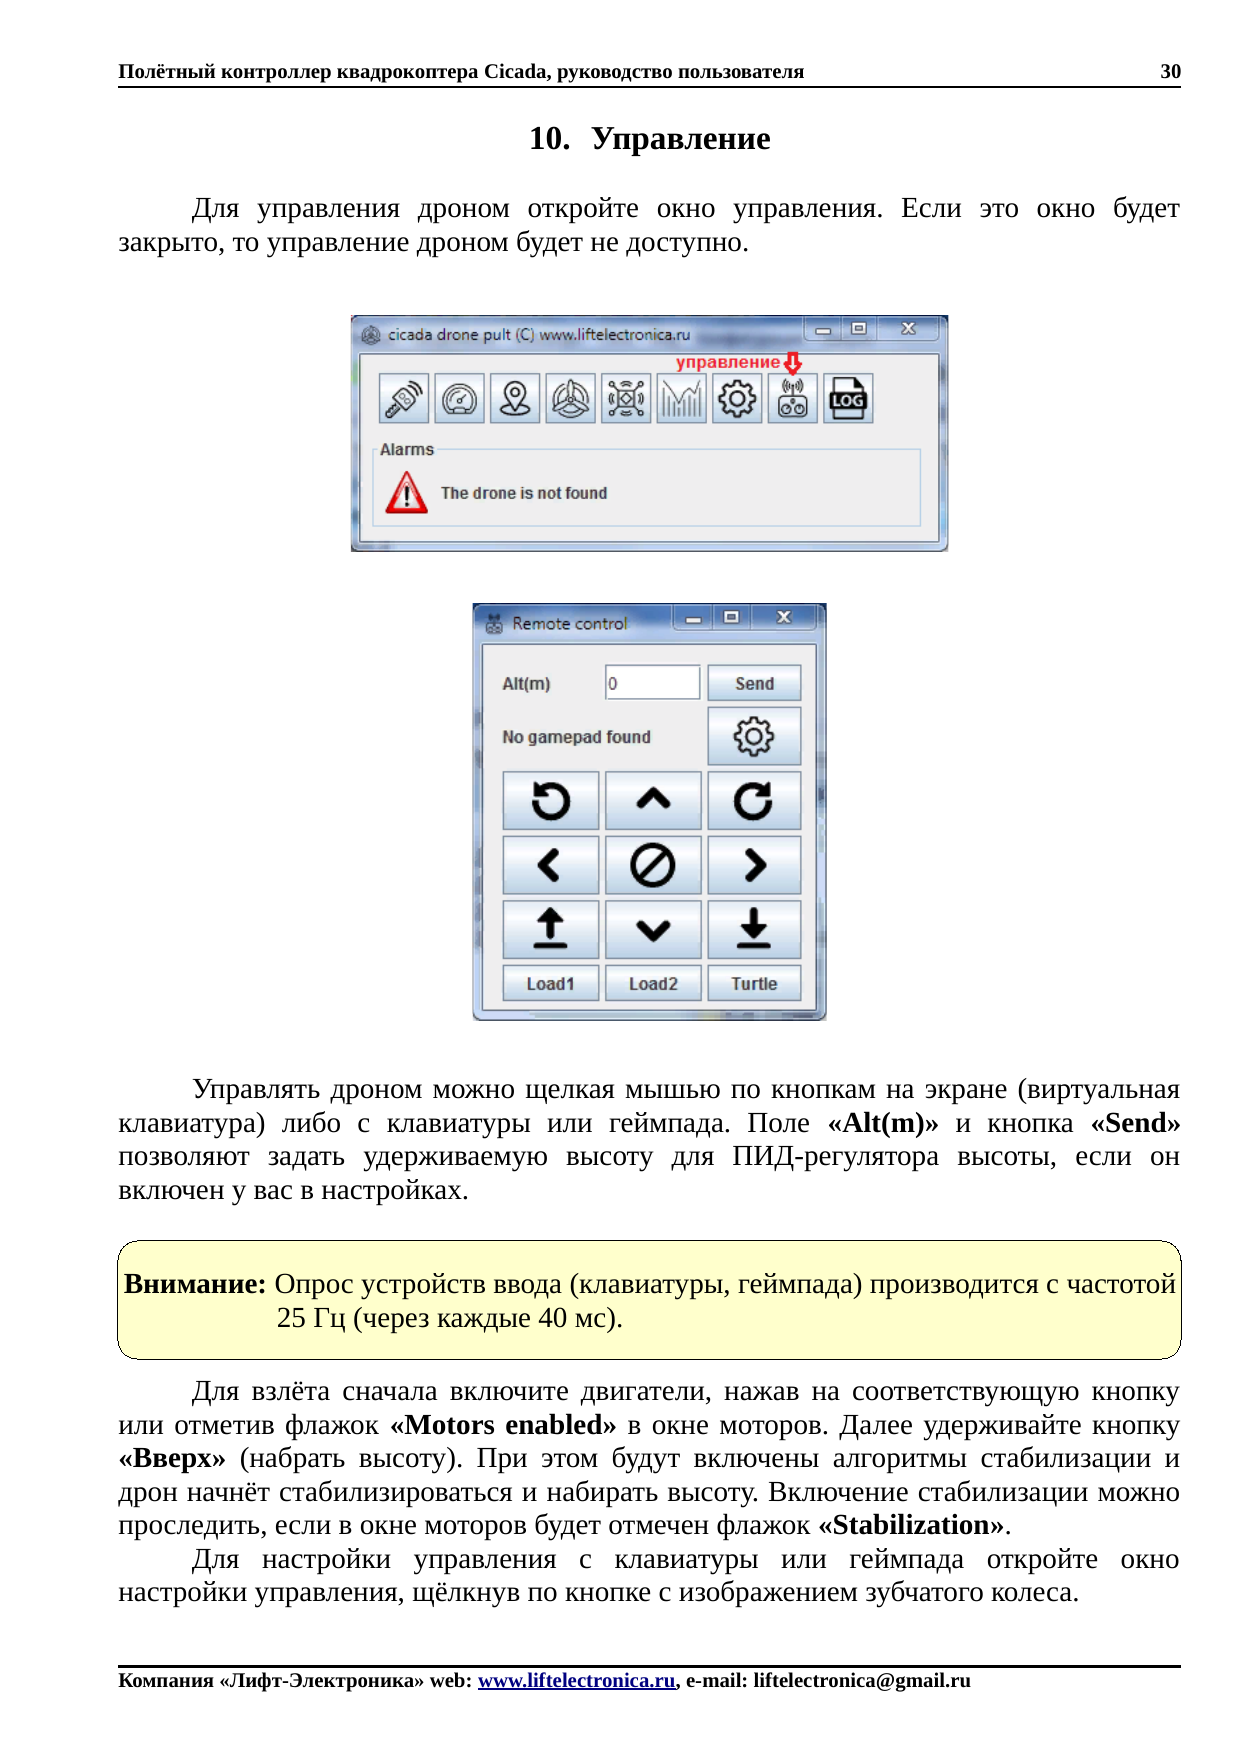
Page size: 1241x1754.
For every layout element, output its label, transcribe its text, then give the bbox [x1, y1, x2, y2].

picture [472, 603, 827, 1021]
picture [350, 315, 949, 552]
subtitle Управление [118, 118, 1181, 157]
text Для взлёта сначала включите двигатели, нажав на соответствующую кнопку или отметив флажок «Motors enabled» в окне моторов. Далее удерживайте кнопку «Вверх» (набрать высоту). При этом будут включены алгоритмы стабилизации и дрон начнёт стабилизироваться и набирать высоту. Включение стабилизации можно проследить, если в окне моторов будет отмечен флажок «Stabilization». [118, 1373, 1181, 1541]
text Для управления дроном откройте окно управления. Если это окно будет закрыто, то управление дроном будет не доступно. [118, 190, 1181, 257]
text Для настройки управления с клавиатуры или геймпада откройте окно настройки управления, щёлкнув по кнопке с изображением зубчатого колеса. [118, 1541, 1181, 1608]
text Управлять дроном можно щелкая мышью по кнопкам на экране (виртуальная клавиатура) либо с клавиатуры или геймпада. Поле «Alt(m)» и кнопка «Send» позволяют задать удерживаемую высоту для ПИД-регулятора высоты, если он включен у вас в настройках. [118, 1071, 1181, 1206]
